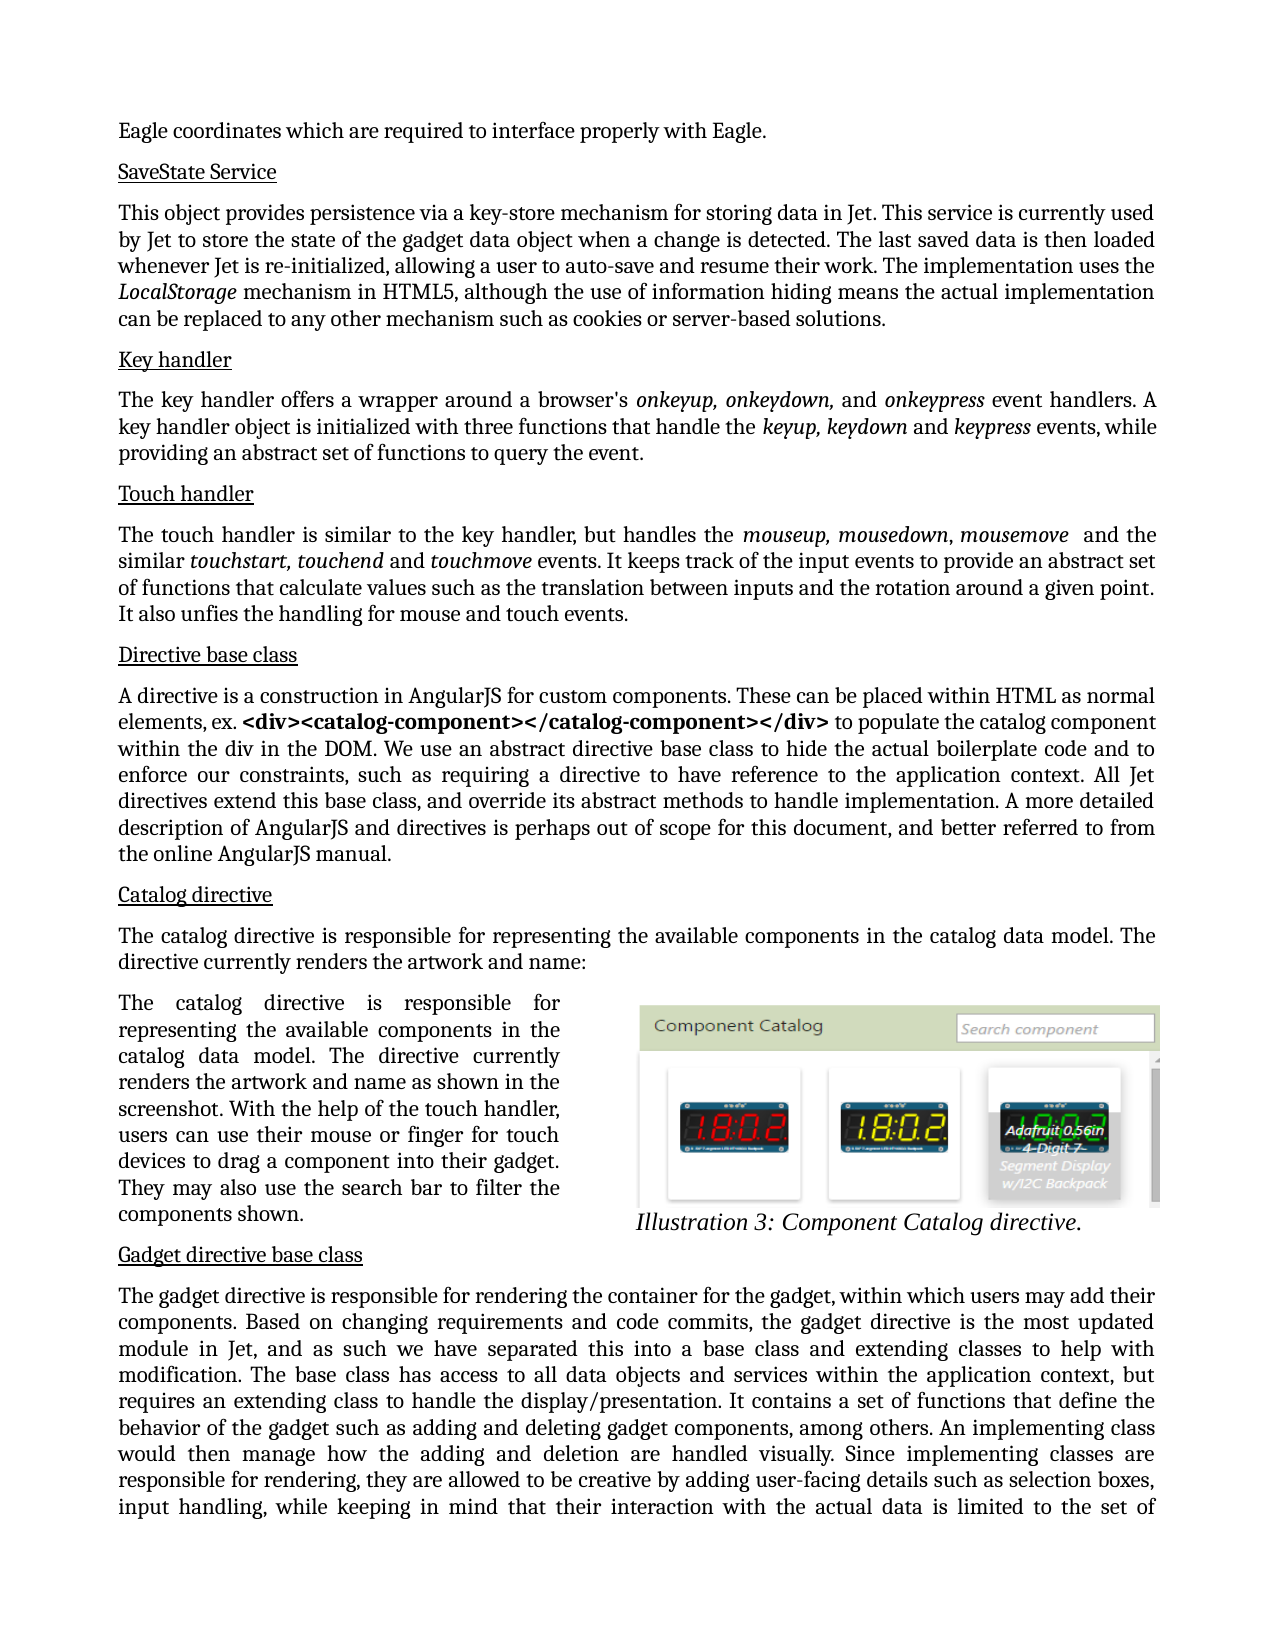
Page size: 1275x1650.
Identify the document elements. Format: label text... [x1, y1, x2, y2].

text The catalog directive is responsible for representing the available components in the catalog data model. The directive currently renders the artwork and name: [118, 923, 1157, 976]
text Directive base class [118, 642, 1157, 668]
text The touch handler is similar to the key handler, but handles the mouseup, mousedown, mousemove and the similar touchstart, touchend and touchmove events. It keeps track of the input events to provide an abstract set of functions that calculate values such as the translation between inputs and the rotation around a given point. It also unfies the handling for mouse and touch events. [118, 522, 1157, 627]
text Illustration 3: Component Catalog directive. [636, 1208, 1160, 1236]
text The key handler offers a wrapper around a browser's onkeyup, onkeydown, and onkeypress event handlers. A key handler object is initialized with three functions that handle the keyup, keydown and keypress events, while providing an abstract set of functions to query the event. [118, 387, 1157, 466]
text This object provides persistence via a key-store mechanism for storing data in Jet. This service is currently used by Jet to store the state of the gadget data object when a change is detected. The last saved data is then loaded whenever Jet is re-initialized, allowing a user to auto-save and resume their work. The implementation uses the LocalStorage mechanism in HTML5, although the use of information hiding means the actual implementation can be replaced to any other mechanism such as cookies or server-based solutions. [118, 200, 1157, 332]
text Catalog directive [118, 882, 1157, 908]
text Touch handler [118, 481, 1157, 507]
text Gadget directive base class [118, 1242, 1157, 1268]
text The catalog directive is responsible for representing the available components in the catalog data model. The directive currently renders the artwork and name as shown in the screenshot. With the help of the touch handler, users can use their mouse or finger for touch devices to drag a component into their gadget. They may also use the search bar to filter the components shown. [118, 987, 1160, 1227]
text The gadget directive is responsible for rendering the container for the gadget, within which users may add their components. Based on changing requirements and code commits, the gadget directive is the most updated module in Jet, and as such we have separated this into a base class and extending classes to help with modification. The base class has access to all data objects and services within the application context, but requires an extending class to handle the display/presentation. It contains a set of functions that define the behavior of the gadget such as adding and deleting gadget components, among others. An implementing class would then manage how the adding and deletion are handled visually. Since implementing classes are responsible for rendering, they are allowed to be creative by adding user-facing details such as selection boxes, input handling, while keeping in mind that their interaction with the actual data is limited to the set of [118, 1283, 1157, 1520]
text A directive is a construction in AngularJS for custom components. These can be placed within HTML as normal elements, ex. <div><catalog-component></catalog-component></div> to populate the catalog component within the div in the DOM. We use an abstract directive base class to hide the actual boilerplate code and to enforce our constraints, such as requiring a directive to have reference to the application context. All Jet directives extend this base class, and override its abstract methods to handle implementation. A more detailed description of AngularJS and directives is perhaps out of scope for this document, and better referred to from the online AngularJS manual. [118, 683, 1157, 867]
text SaveState Service [118, 159, 1157, 185]
text Eagle coordinates which are required to interface properly with Eagle. [118, 118, 1157, 144]
text Key handler [118, 346, 1157, 373]
picture [635, 999, 1160, 1208]
